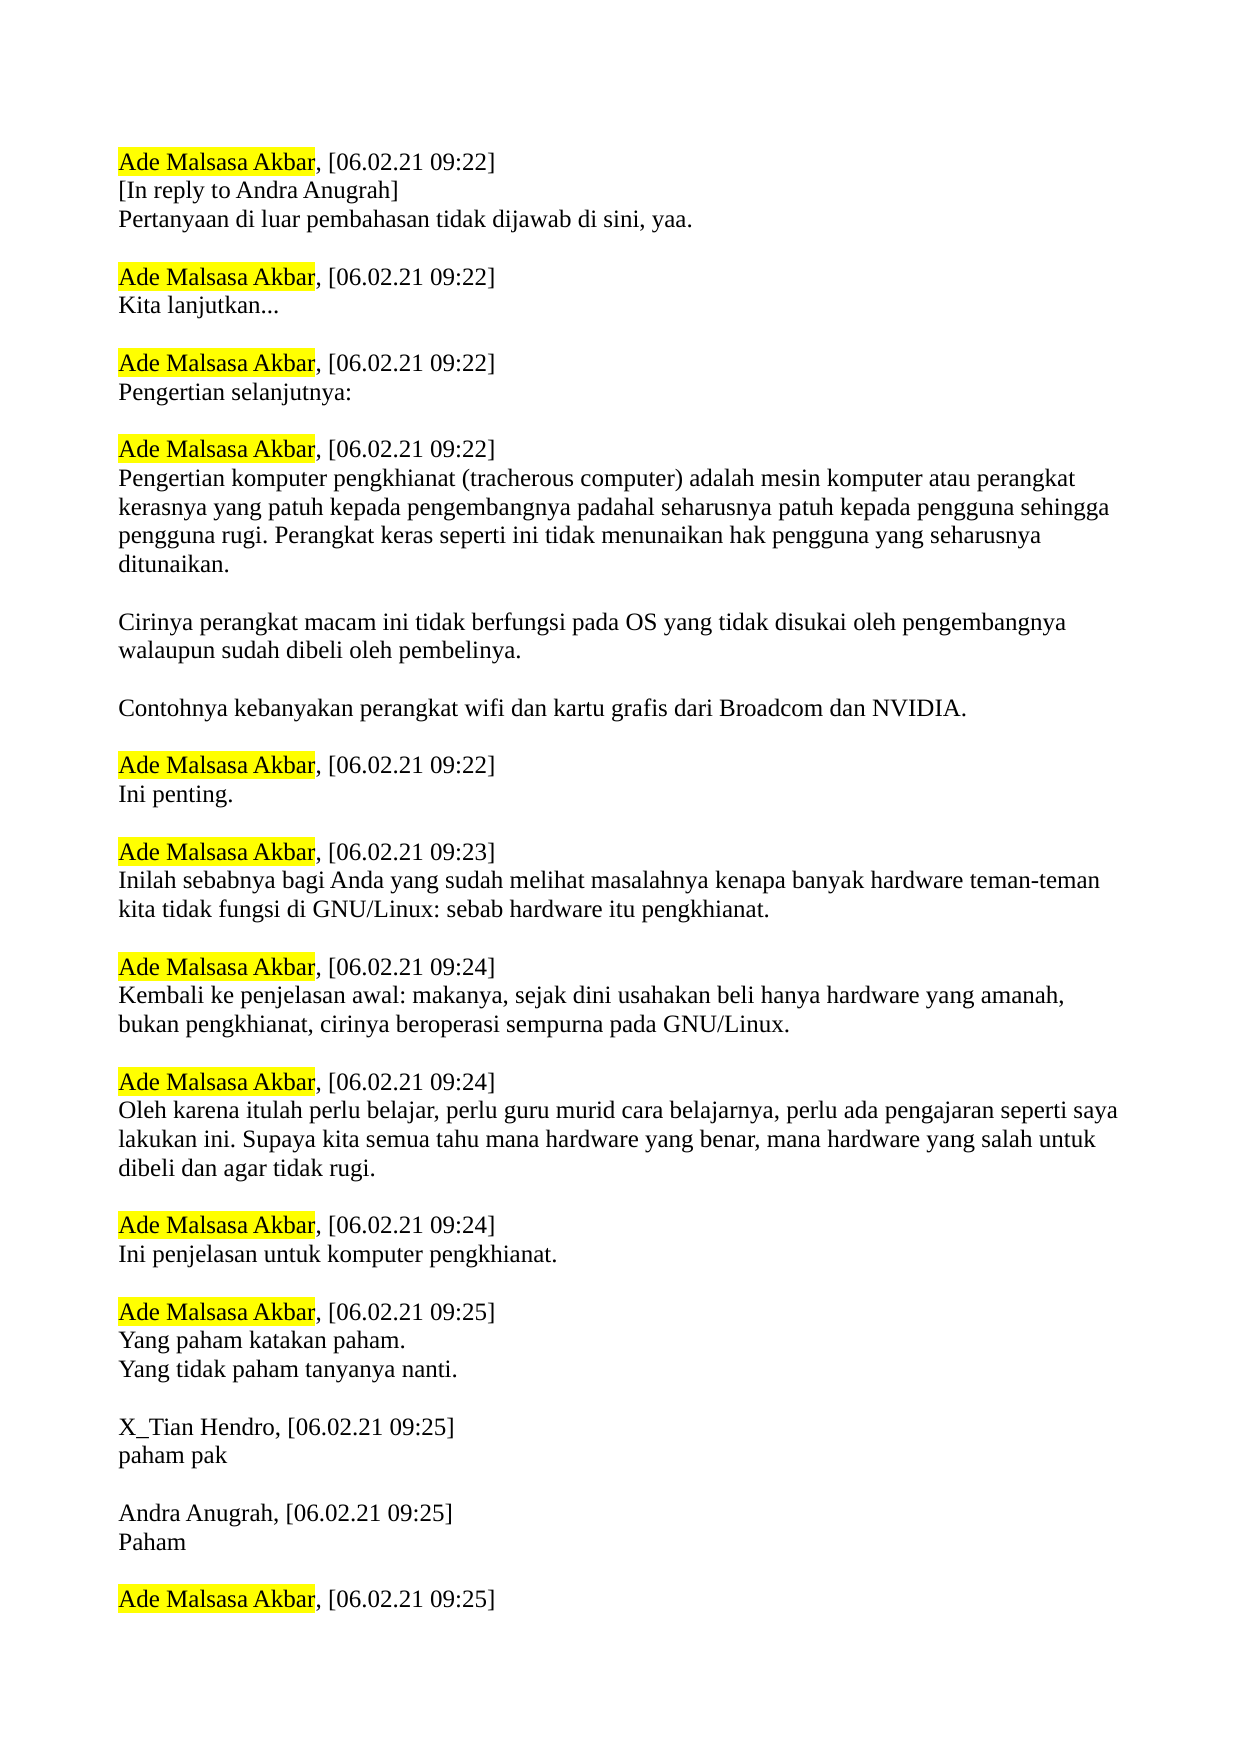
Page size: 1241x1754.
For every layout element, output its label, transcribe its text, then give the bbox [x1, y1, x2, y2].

text Yang tidak paham tanyanya nanti. [118, 1354, 1122, 1383]
text Ade Malsasa Akbar, [06.02.21 09:22] [118, 751, 1122, 779]
text Kita lanjutkan... [118, 291, 1122, 319]
text Yang paham katakan paham. [118, 1326, 1122, 1354]
text Kembali ke penjelasan awal: makanya, sejak dini usahakan beli hanya hardware yang amanah, bukan pengkhianat, cirinya beroperasi sempurna pada GNU/Linux. [118, 981, 1122, 1038]
text Ade Malsasa Akbar, [06.02.21 09:24] [118, 952, 1122, 981]
text Ini penting. [118, 779, 1122, 808]
text Ade Malsasa Akbar, [06.02.21 09:24] [118, 1211, 1122, 1239]
text Ade Malsasa Akbar, [06.02.21 09:22] [118, 262, 1122, 291]
text Pengertian komputer pengkhianat (tracherous computer) adalah mesin komputer atau perangkat kerasnya yang patuh kepada pengembangnya padahal seharusnya patuh kepada pengguna sehingga pengguna rugi. Perangkat keras seperti ini tidak menunaikan hak pengguna yang seharusnya ditunaikan. [118, 463, 1122, 578]
text paham pak [118, 1441, 1122, 1469]
text Ini penjelasan untuk komputer pengkhianat. [118, 1239, 1122, 1268]
text Cirinya perangkat macam ini tidak berfungsi pada OS yang tidak disukai oleh pengembangnya walaupun sudah dibeli oleh pembelinya. [118, 607, 1122, 664]
text Ade Malsasa Akbar, [06.02.21 09:23] [118, 837, 1122, 866]
text Ade Malsasa Akbar, [06.02.21 09:22] [118, 434, 1122, 463]
text Ade Malsasa Akbar, [06.02.21 09:25] [118, 1584, 1122, 1613]
text Pengertian selanjutnya: [118, 377, 1122, 406]
text Pertanyaan di luar pembahasan tidak dijawab di sini, yaa. [118, 204, 1122, 233]
text Paham [118, 1527, 1122, 1556]
text Ade Malsasa Akbar, [06.02.21 09:24] [118, 1067, 1122, 1096]
text Contohnya kebanyakan perangkat wifi dan kartu grafis dari Broadcom dan NVIDIA. [118, 693, 1122, 722]
text Ade Malsasa Akbar, [06.02.21 09:22] [118, 147, 1122, 176]
text Oleh karena itulah perlu belajar, perlu guru murid cara belajarnya, perlu ada pengajaran seperti saya lakukan ini. Supaya kita semua tahu mana hardware yang benar, mana hardware yang salah untuk dibeli dan agar tidak rugi. [118, 1096, 1122, 1182]
text Andra Anugrah, [06.02.21 09:25] [118, 1498, 1122, 1527]
text Ade Malsasa Akbar, [06.02.21 09:22] [118, 348, 1122, 377]
text [In reply to Andra Anugrah] [118, 176, 1122, 204]
text Ade Malsasa Akbar, [06.02.21 09:25] [118, 1297, 1122, 1326]
text Inilah sebabnya bagi Anda yang sudah melihat masalahnya kenapa banyak hardware teman-teman kita tidak fungsi di GNU/Linux: sebab hardware itu pengkhianat. [118, 866, 1122, 923]
text X_Tian Hendro, [06.02.21 09:25] [118, 1412, 1122, 1441]
